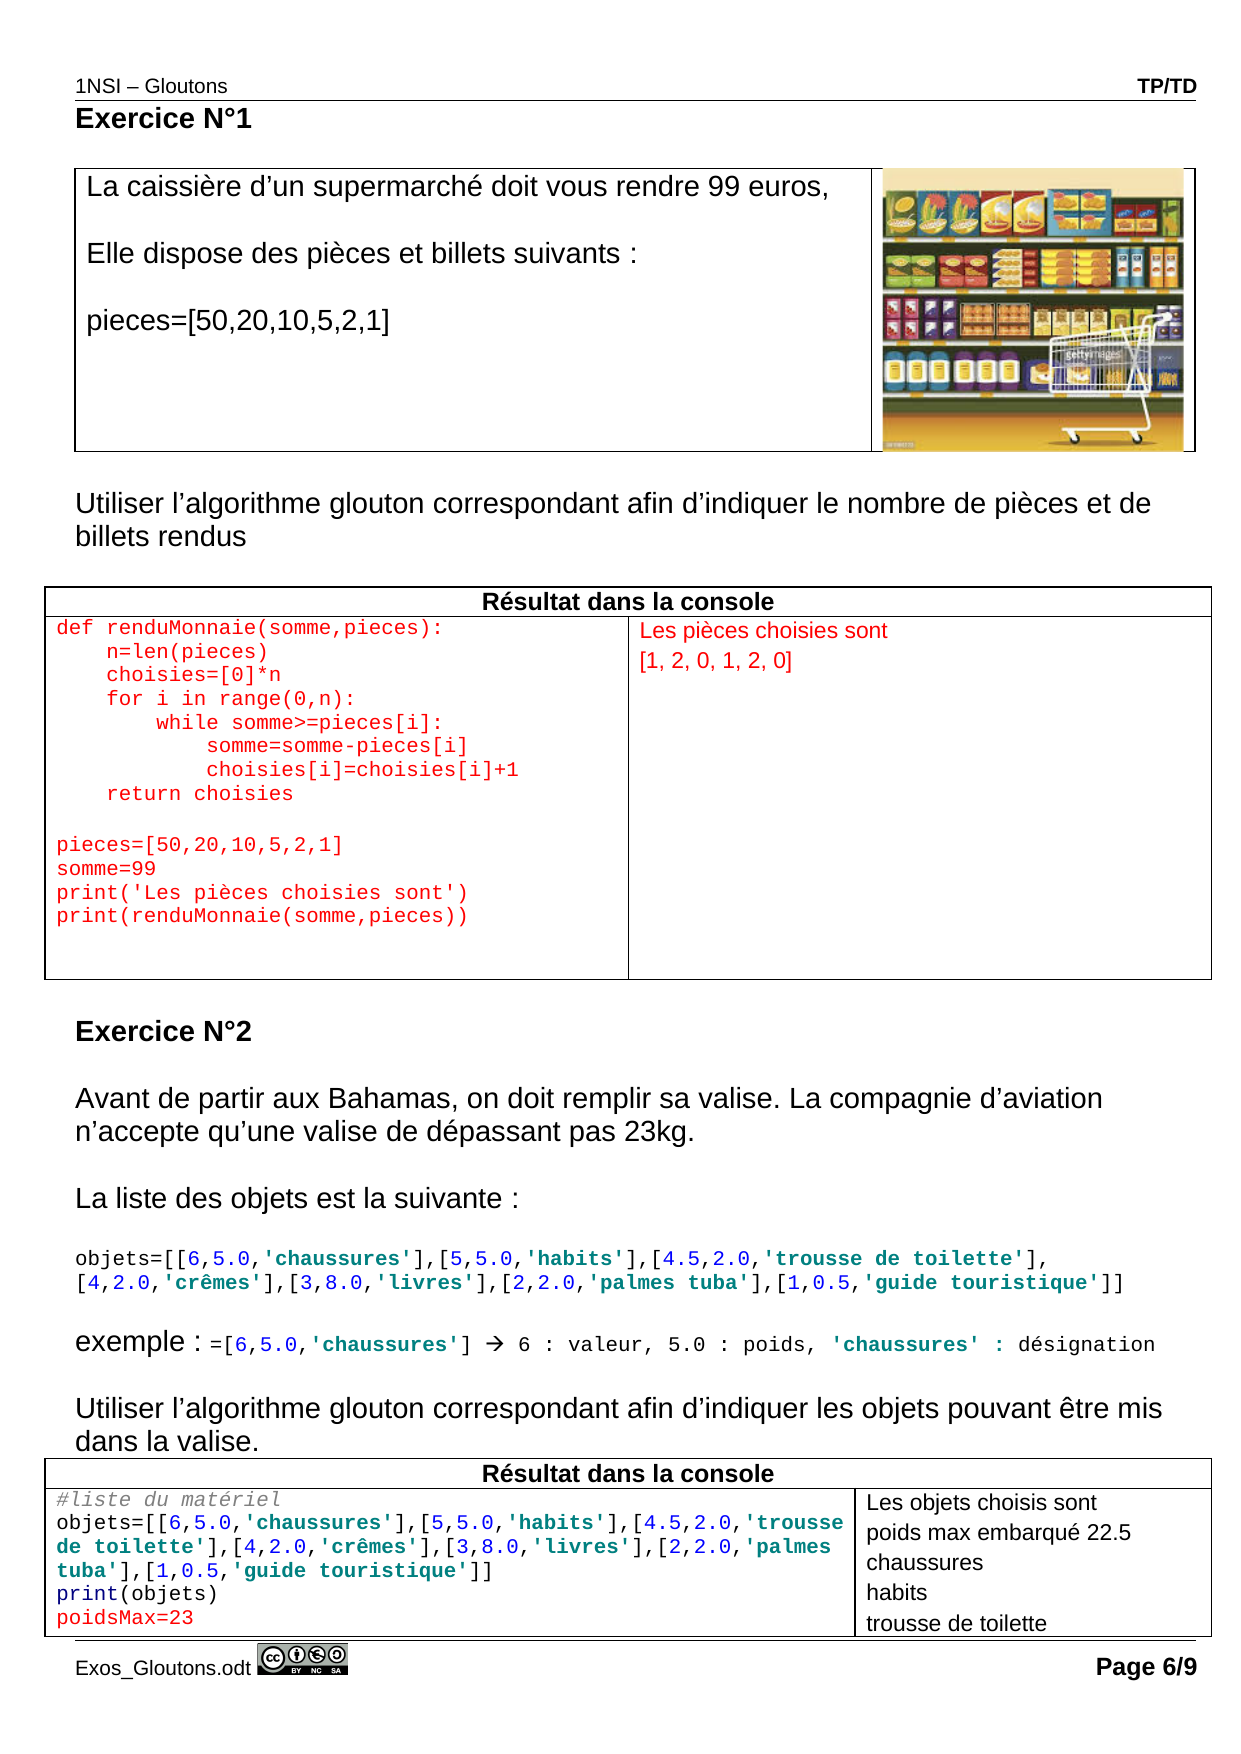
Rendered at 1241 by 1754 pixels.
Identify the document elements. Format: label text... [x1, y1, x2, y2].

table_cell #liste du matériel objets=[[6,5.0,'chaussures'],[5,5.0,'habits'],[4.5,2.0,'trousse de toilette'],[4,2.0,'crêmes'],[3,8.0,'livres'],[2,2.0,'palmes tuba'],[1,0.5,'guide touristique']] print(objets) poidsMax=23 [46, 1489, 854, 1636]
table_header Résultat dans la console [46, 588, 1211, 616]
text La liste des objets est la suivante : [75, 1181, 1196, 1215]
text Exercice N°2 [75, 1013, 1196, 1047]
text Avant de partir aux Bahamas, on doit remplir sa valise. La compagnie d’aviation n’accepte qu’une valise de dépassant pas 23kg. [75, 1081, 1196, 1148]
text Utiliser l’algorithme glouton correspondant afin d’indiquer les objets pouvant être mis dans la valise. [75, 1391, 1196, 1458]
picture [257, 1643, 348, 1675]
text Utiliser l’algorithme glouton correspondant afin d’indiquer le nombre de pièces et de billets rendus [75, 486, 1196, 553]
text objets=[[6,5.0,'chaussures'],[5,5.0,'habits'],[4.5,2.0,'trousse de toilette'],[4,2.0,'crêmes'],[3,8.0,'livres'],[2,2.0,'palmes tuba'],[1,0.5,'guide touristique']] [75, 1248, 1196, 1324]
text Exercice N°1 [75, 101, 1196, 134]
picture [882, 168, 1184, 452]
table_cell Les pièces choisies sont [1, 2, 0, 1, 2, 0] [629, 617, 1211, 979]
table_header [872, 169, 882, 451]
table_cell Les objets choisis sont poids max embarqué 22.5 chaussures habits trousse de toilette [856, 1489, 1211, 1636]
text exemple : =[6,5.0,'chaussures']  6 : valeur, 5.0 : poids, 'chaussures' : désignation [75, 1324, 1196, 1357]
table_header [1184, 169, 1194, 451]
table_header La caissière d’un supermarché doit vous rendre 99 euros, Elle dispose des pièces et billets suivants : pieces=[50,20,10,5,2,1] [76, 169, 871, 451]
table_cell def renduMonnaie(somme,pieces): n=len(pieces) choisies=[0]*n for i in range(0,n): while somme>=pieces[i]: somme=somme-pieces[i] choisies[i]=choisies[i]+1 return choisies pieces=[50,20,10,5,2,1] somme=99 print('Les pièces choisies sont') print(renduMonnaie(somme,pieces)) [46, 617, 628, 979]
table_header Résultat dans la console [46, 1459, 1211, 1488]
